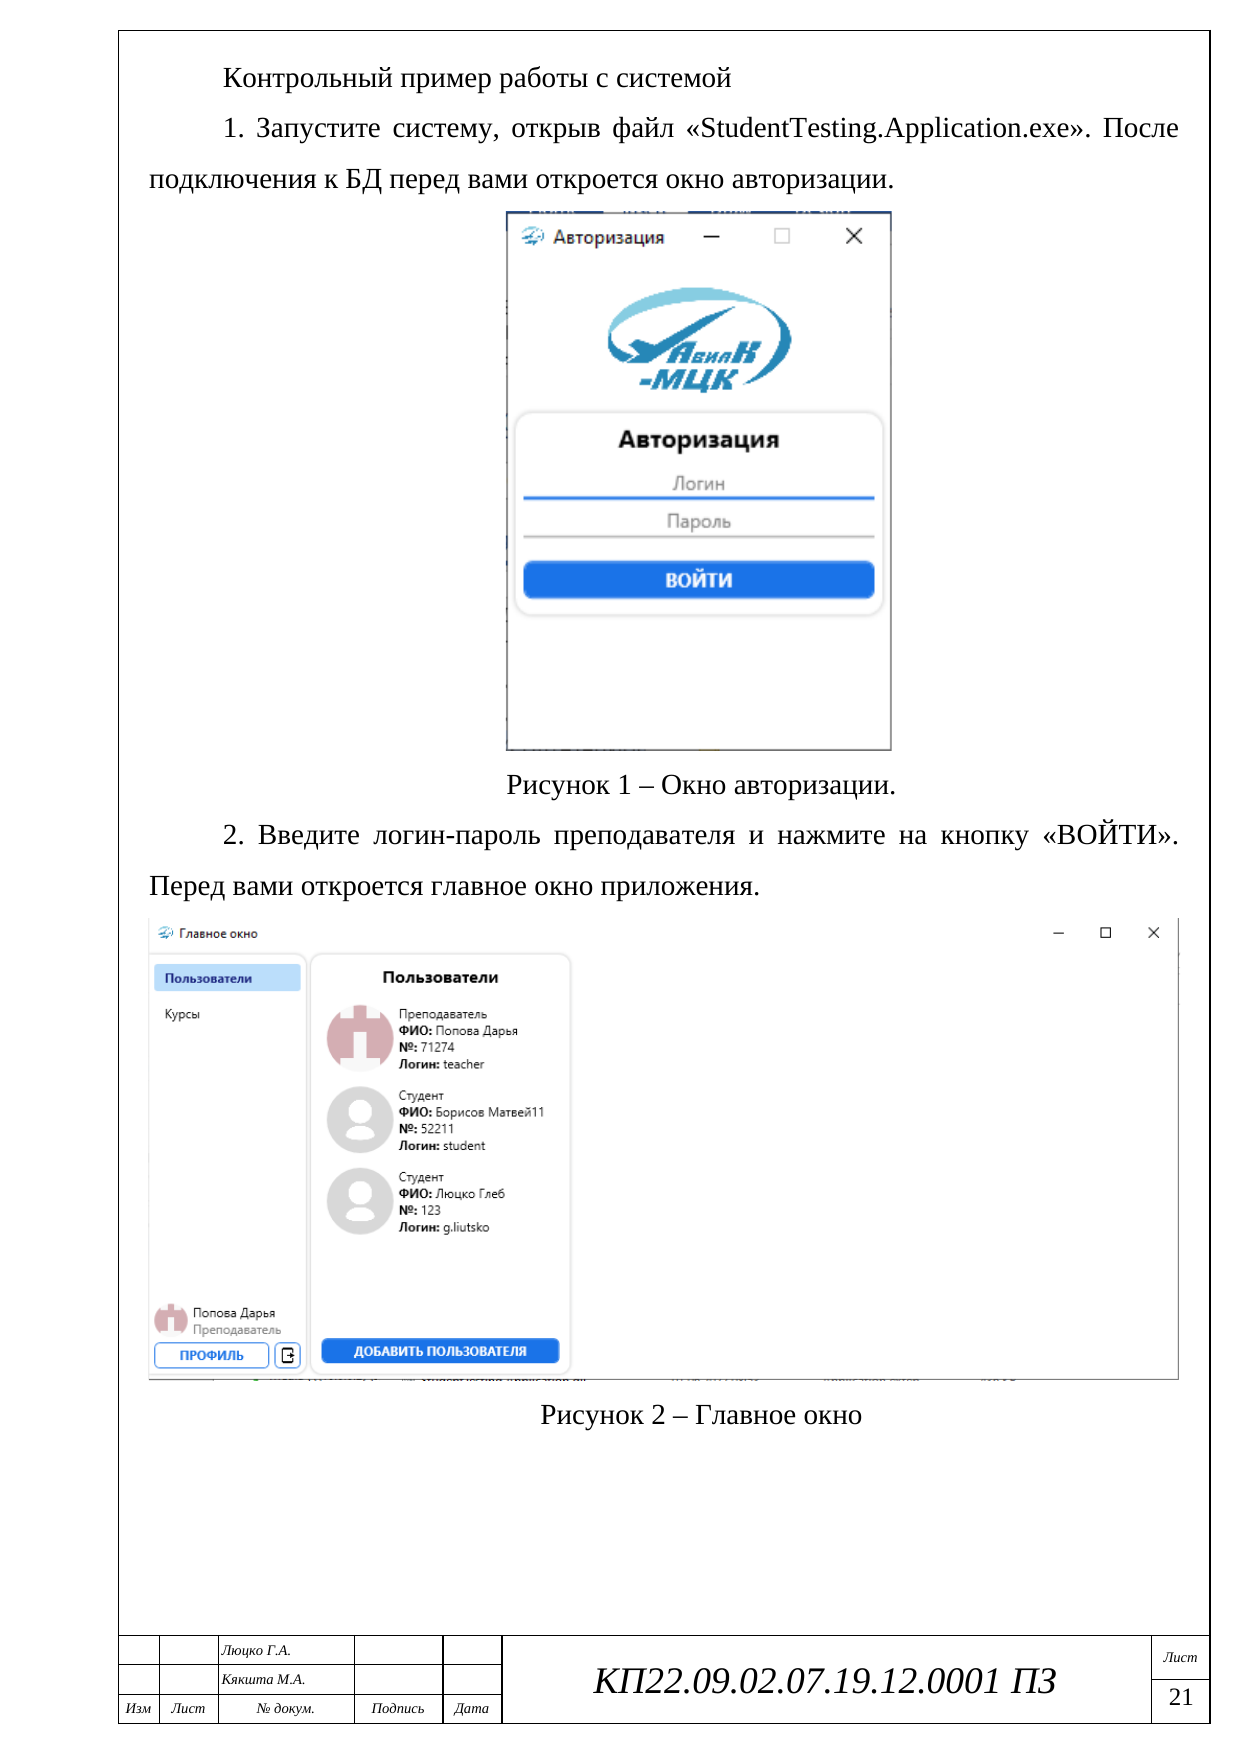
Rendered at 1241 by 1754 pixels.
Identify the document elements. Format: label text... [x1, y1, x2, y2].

picture [505, 211, 892, 751]
text 2. Введите логин-пароль преподавателя и нажмите на кнопку «ВОЙТИ». Перед вами откроется главное окно приложения. [149, 817, 1180, 901]
text 1. Запустите систему, открыв файл «StudentTesting.Application.exe». После подключения к БД перед вами откроется окно авторизации. [149, 111, 1180, 194]
text Рисунок 2 – Главное окно [149, 1381, 1180, 1431]
text Рисунок 1 – Окно авторизации. [149, 767, 1180, 801]
subtitle Контрольный пример работы с системой [223, 60, 1180, 94]
picture [148, 918, 1180, 1381]
